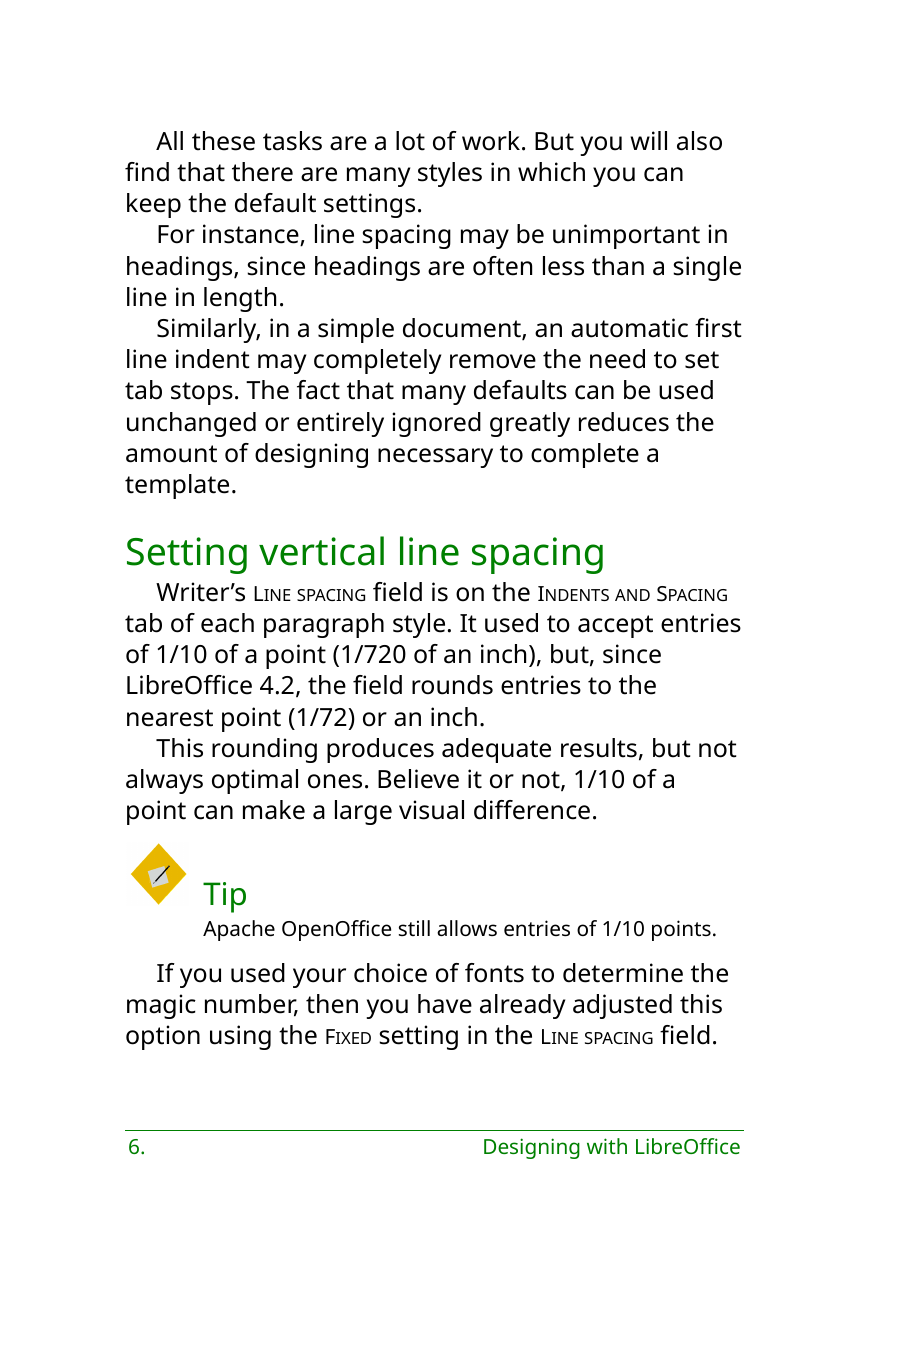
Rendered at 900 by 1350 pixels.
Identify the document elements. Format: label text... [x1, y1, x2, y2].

picture [126, 842, 189, 906]
subtitle Setting vertical line spacing [125, 525, 744, 576]
text Apache OpenOffice still allows entries of 1/10 points. [203, 914, 744, 941]
list Tip [125, 842, 744, 914]
text If you used your choice of fonts to determine the magic number, then you have already adjusted this option using the Fixed setting in the Line spacing field. [125, 957, 744, 1051]
text This rounding produces adequate results, but not always optimal ones. Believe it or not, 1/10 of a point can make a large visual difference. [125, 732, 744, 826]
text All these tasks are a lot of work. But you will also find that there are many styles in which you can keep the default settings. [125, 125, 744, 219]
text Similarly, in a simple document, an automatic first line indent may completely remove the need to set tab stops. The fact that many defaults can be used unchanged or entirely ignored greatly reduces the amount of designing necessary to complete a template. [125, 312, 744, 500]
text For instance, line spacing may be unimportant in headings, since headings are often less than a single line in length. [125, 219, 744, 312]
text Writer’s Line spacing field is on the Indents and Spacing tab of each paragraph style. It used to accept entries of 1/10 of a point (1/720 of an inch), but, since LibreOffice 4.2, the field rounds entries to the nearest point (1/72) or an inch. [125, 576, 744, 732]
